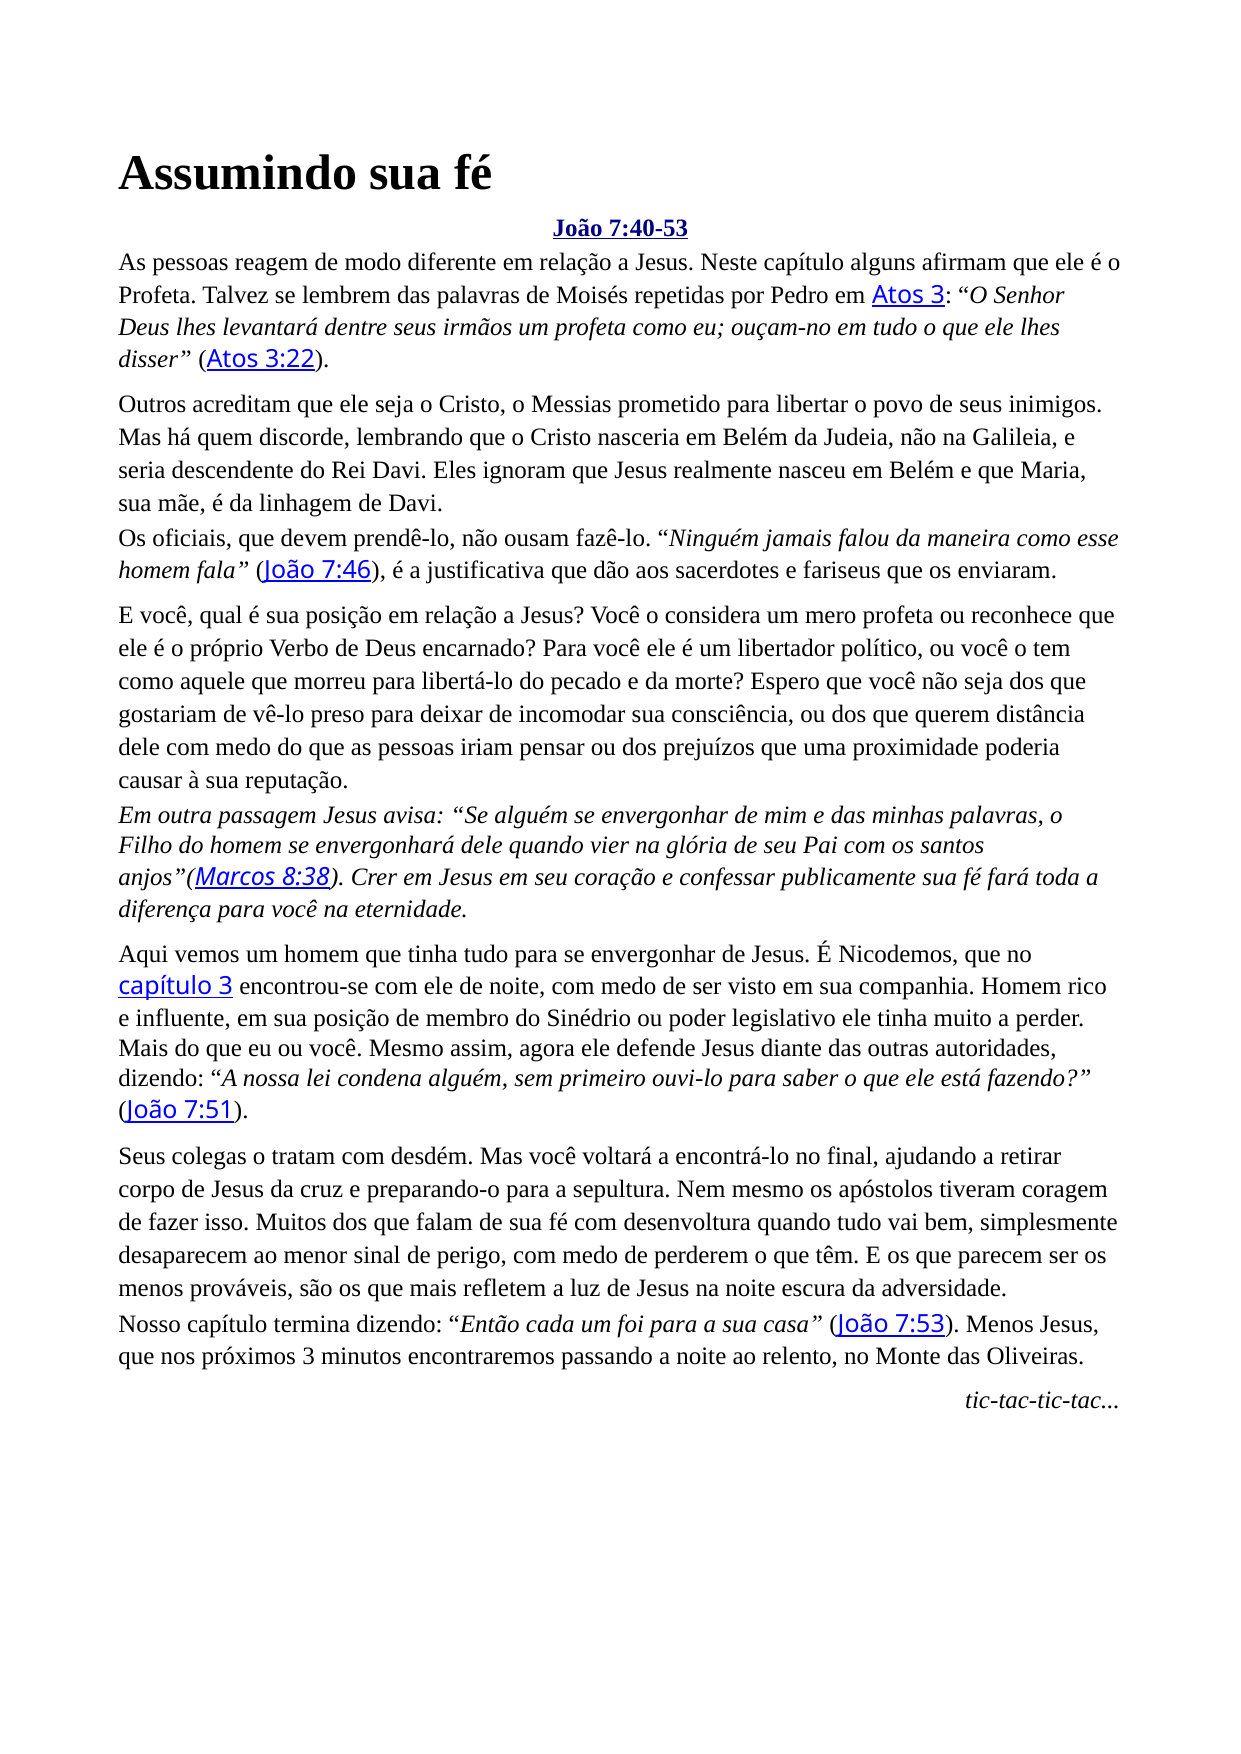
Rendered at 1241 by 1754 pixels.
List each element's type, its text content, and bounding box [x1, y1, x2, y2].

text Os oficiais, que devem prendê-lo, não ousam fazê-lo. “Ninguém jamais falou da maneira como esse homem fala” (João 7:46), é a justificativa que dão aos sacerdotes e fariseus que os enviaram. [118, 521, 1122, 586]
text Seus colegas o tratam com desdém. Mas você voltará a encontrá-lo no final, ajudando a retirar corpo de Jesus da cruz e preparando-o para a sepultura. Nem mesmo os apóstolos tiveram coragem de fazer isso. Muitos dos que falam de sua fé com desenvoltura quando tudo vai bem, simplesmente desaparecem ao menor sinal de perigo, com medo de perderem o que têm. E os que parecem ser os menos prováveis, são os que mais refletem a luz de Jesus na noite escura da adversidade. [118, 1141, 1122, 1302]
text Aqui vemos um homem que tinha tudo para se envergonhar de Jesus. É Nicodemos, que no capítulo 3 encontrou-se com ele de noite, com medo de ser visto em sua companhia. Homem rico e influente, em sua posição de membro do Sinédrio ou poder legislativo ele tinha muito a perder. Mais do que eu ou você. Mesmo assim, agora ele defende Jesus diante das outras autoridades, dizendo: “A nossa lei condena alguém, sem primeiro ouvi-lo para saber o que ele está fazendo?” (João 7:51). [118, 938, 1122, 1126]
text tic-tac-tic-tac... [118, 1385, 1122, 1414]
text Outros acreditam que ele seja o Cristo, o Messias prometido para libertar o povo de seus inimigos. Mas há quem discorde, lembrando que o Cristo nasceria em Belém da Judeia, não na Galileia, e seria descendente do Rei Davi. Eles ignoram que Jesus realmente nasceu em Belém e que Maria, sua mãe, é da linhagem de Davi. [118, 389, 1122, 517]
text As pessoas reagem de modo diferente em relação a Jesus. Neste capítulo alguns afirmam que ele é o Profeta. Talvez se lembrem das palavras de Moisés repetidas por Pedro em Atos 3: “O Senhor Deus lhes levantará dentre seus irmãos um profeta como eu; ouçam-no em tudo o que ele lhes disser” (Atos 3:22). [118, 246, 1122, 374]
subtitle Assumindo sua fé [118, 143, 1122, 201]
text E você, qual é sua posição em relação a Jesus? Você o considera um mero profeta ou reconhece que ele é o próprio Verbo de Deus encarnado? Para você ele é um libertador político, ou você o tem como aquele que morreu para libertá-lo do pecado e da morte? Espero que você não seja dos que gostariam de vê-lo preso para deixar de incomodar sua consciência, ou dos que querem distância dele com medo do que as pessoas iriam pensar ou dos prejuízos que uma proximidade poderia causar à sua reputação. [118, 600, 1122, 794]
text Nosso capítulo termina dizendo: “Então cada um foi para a sua casa” (João 7:53). Menos Jesus, que nos próximos 3 minutos encontraremos passando a noite ao relento, no Monte das Oliveiras. [118, 1306, 1122, 1370]
text Em outra passagem Jesus avisa: “Se alguém se envergonhar de mim e das minhas palavras, o Filho do homem se envergonhará dele quando vier na glória de seu Pai com os santos anjos”(Marcos 8:38). Crer em Jesus em seu coração e confessar publicamente sua fé fará toda a diferença para você na eternidade. [118, 798, 1122, 923]
text João 7:40-53 [118, 213, 1122, 242]
